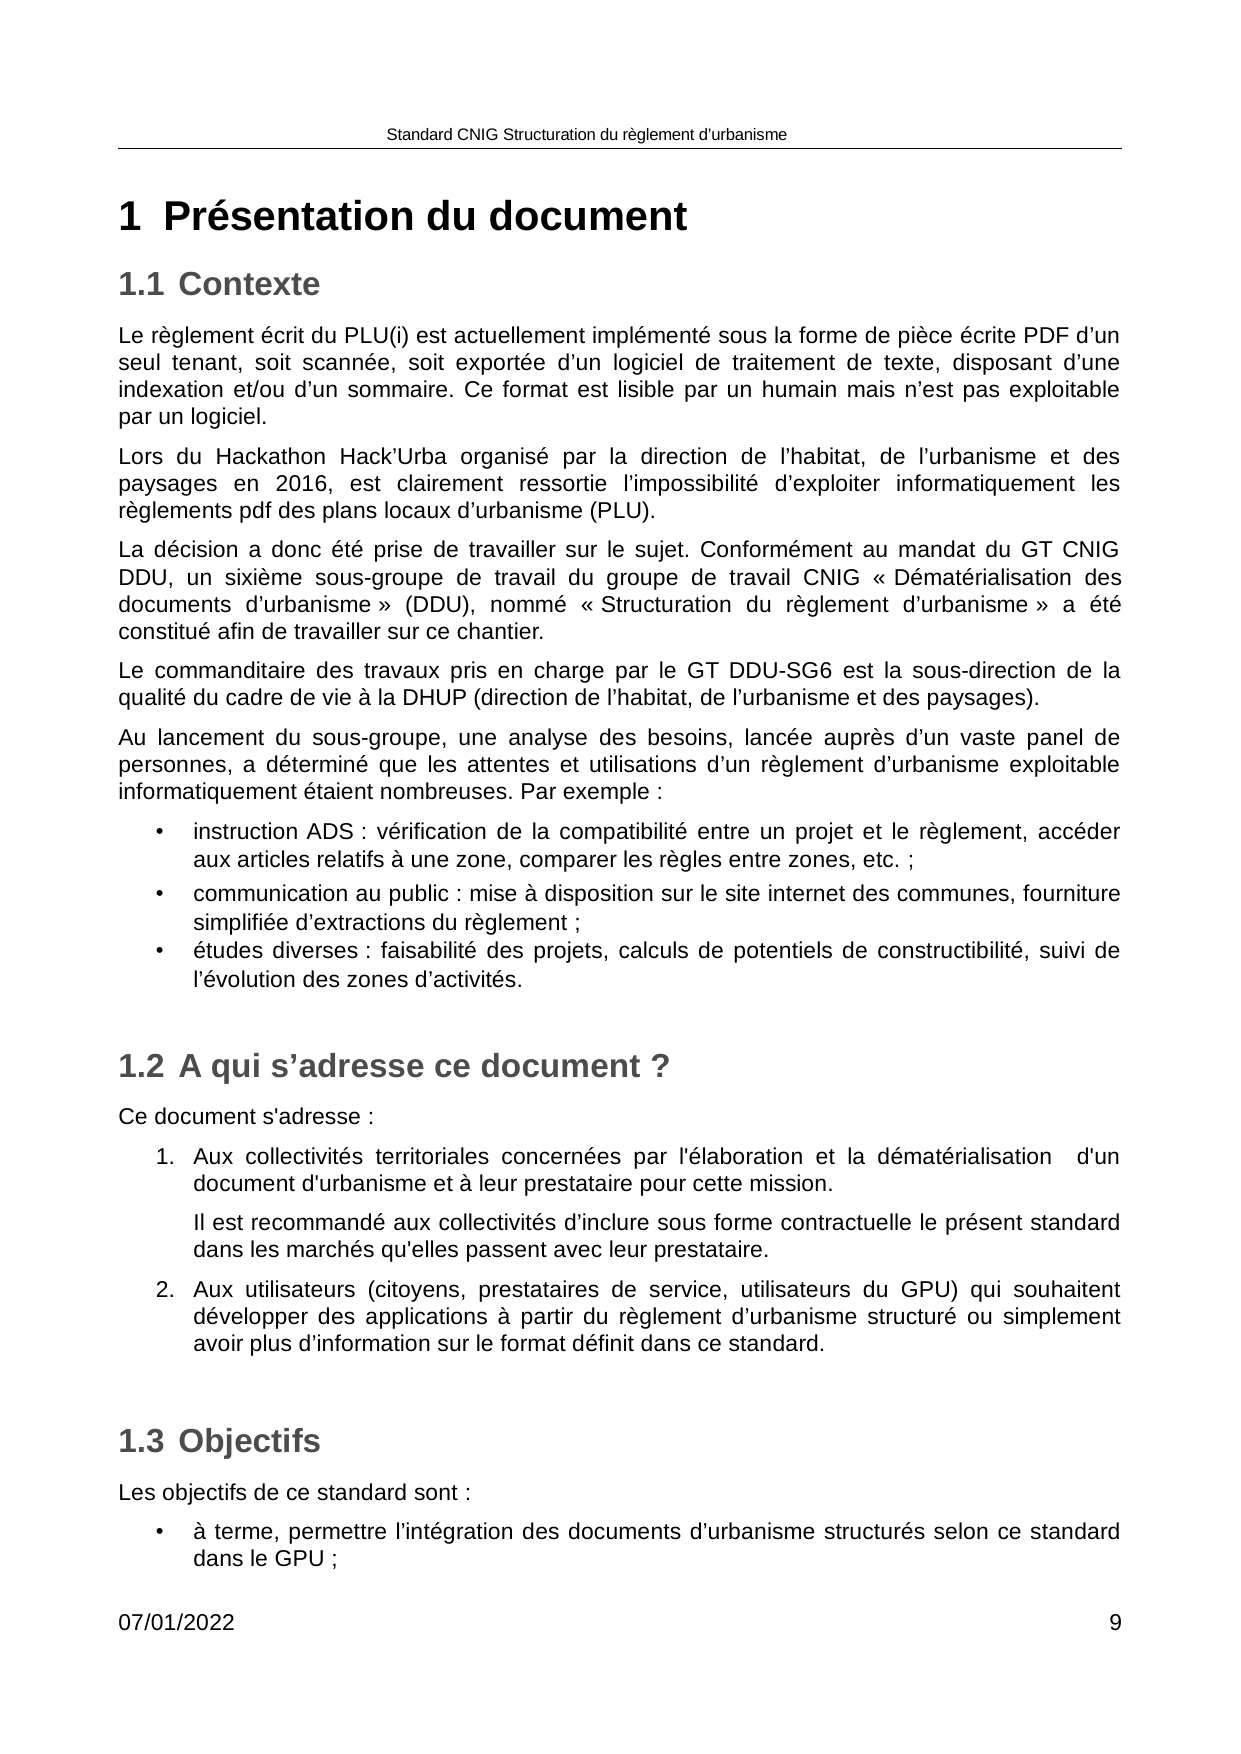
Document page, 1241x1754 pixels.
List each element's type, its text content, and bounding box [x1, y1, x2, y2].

list communication au public : mise à disposition sur le site internet des communes, fourniture simplifiée d’extractions du règlement ; [156, 880, 1122, 935]
list à terme, permettre l’intégration des documents d’urbanisme structurés selon ce standard dans le GPU ; [156, 1517, 1122, 1572]
subtitle A qui s’adresse ce document ? [118, 1046, 1122, 1084]
text Le commanditaire des travaux pris en charge par le GT DDU-SG6 est la sous-direction de la qualité du cadre de vie à la DHUP (direction de l’habitat, de l’urbanisme et des paysages). [118, 657, 1122, 711]
text Au lancement du sous-groupe, une analyse des besoins, lancée auprès d’un vaste panel de personnes, a déterminé que les attentes et utilisations d’un règlement d’urbanisme exploitable informatiquement étaient nombreuses. Par exemple : [118, 723, 1122, 804]
text La décision a donc été prise de travailler sur le sujet. Conformément au mandat du GT CNIG DDU, un sixième sous-groupe de travail du groupe de travail CNIG « Dématérialisation des documents d’urbanisme » (DDU), nommé « Structuration du règlement d’urbanisme » a été constitué afin de travailler sur ce chantier. [118, 536, 1122, 644]
list instruction ADS : vérification de la compatibilité entre un projet et le règlement, accéder aux articles relatifs à une zone, comparer les règles entre zones, etc. ; [156, 817, 1122, 872]
subtitle Présentation du document [118, 192, 1122, 239]
text Ce document s'adresse : [118, 1102, 1122, 1129]
text Les objectifs de ce standard sont : [118, 1478, 1122, 1505]
text Lors du Hackathon Hack’Urba organisé par la direction de l’habitat, de l’urbanisme et des paysages en 2016, est clairement ressortie l’impossibilité d’exploiter informatiquement les règlements pdf des plans locaux d’urbanisme (PLU). [118, 442, 1122, 523]
list Il est recommandé aux collectivités d’inclure sous forme contractuelle le présent standard dans les marchés qu'elles passent avec leur prestataire. [156, 1209, 1122, 1263]
text Le règlement écrit du PLU(i) est actuellement implémenté sous la forme de pièce écrite PDF d’un seul tenant, soit scannée, soit exportée d’un logiciel de traitement de texte, disposant d’une indexation et/ou d’un sommaire. Ce format est lisible par un humain mais n’est pas exploitable par un logiciel. [118, 321, 1122, 429]
list Aux utilisateurs (citoyens, prestataires de service, utilisateurs du GPU) qui souhaitent développer des applications à partir du règlement d’urbanisme structuré ou simplement avoir plus d’information sur le format définit dans ce standard. [156, 1275, 1122, 1357]
subtitle Objectifs [118, 1421, 1122, 1459]
list Aux collectivités territoriales concernées par l'élaboration et la dématérialisation d'un document d'urbanisme et à leur prestataire pour cette mission. [156, 1142, 1122, 1196]
list études diverses : faisabilité des projets, calculs de potentiels de constructibilité, suivi de l’évolution des zones d’activités. [156, 937, 1122, 992]
subtitle Contexte [118, 264, 1122, 303]
